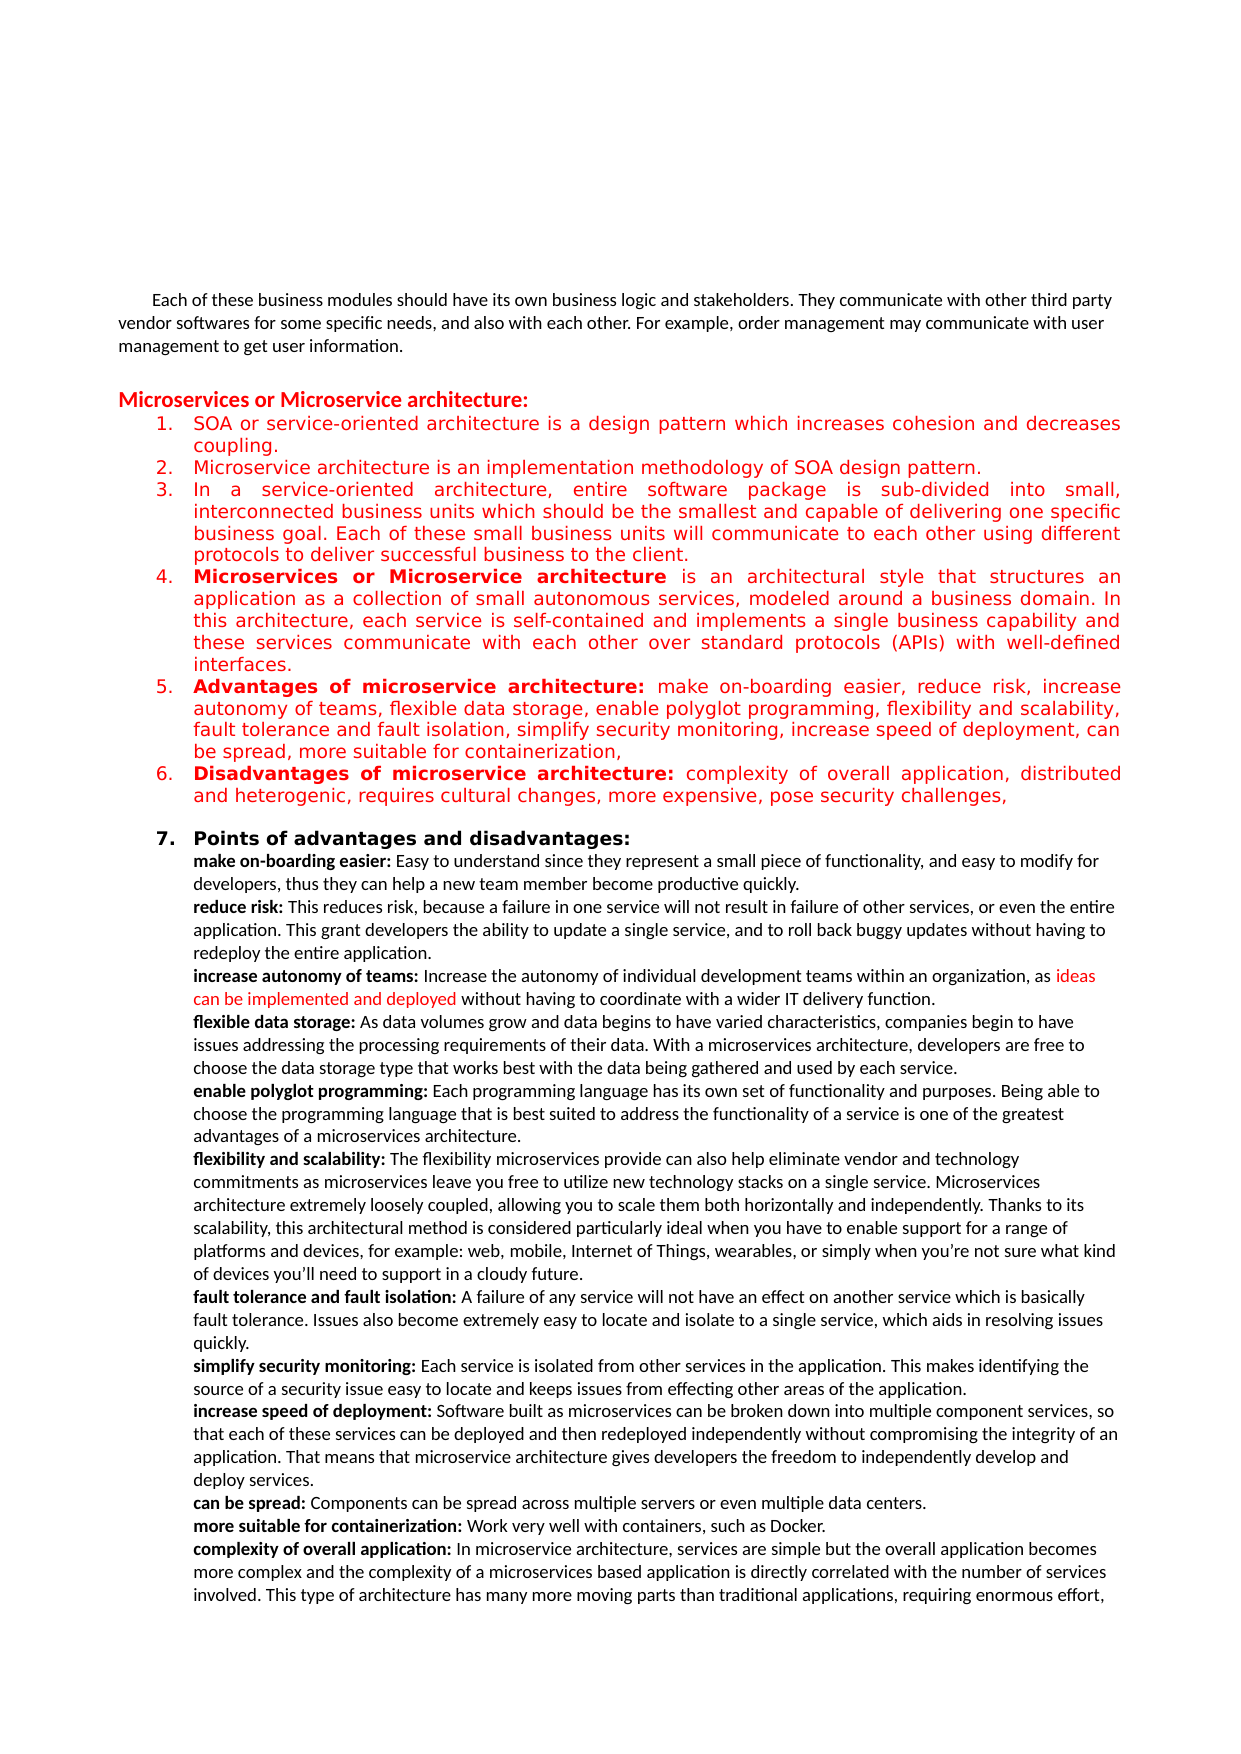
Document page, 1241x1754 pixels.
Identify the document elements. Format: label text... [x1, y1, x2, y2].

list complexity of overall application: In microservice architecture, services are simple but the overall application becomes more complex and the complexity of a microservices based application is directly correlated with the number of services involved. This type of architecture has many more moving parts than traditional applications, requiring enormous effort, [156, 1537, 1122, 1606]
list Advantages of microservice architecture: make on-boarding easier, reduce risk, increase autonomy of teams, flexible data storage, enable polyglot programming, flexibility and scalability, fault tolerance and fault isolation, simplify security monitoring, increase speed of deployment, can be spread, more suitable for containerization, [156, 676, 1122, 763]
list flexibility and scalability: The flexibility microservices provide can also help eliminate vendor and technology commitments as microservices leave you free to utilize new technology stacks on a single service. Microservices architecture extremely loosely coupled, allowing you to scale them both horizontally and independently. Thanks to its scalability, this architectural method is considered particularly ideal when you have to enable support for a range of platforms and devices, for example: web, mobile, Internet of Things, wearables, or simply when you’re not sure what kind of devices you’ll need to support in a cloudy future. [156, 1148, 1122, 1285]
list can be spread: Components can be spread across multiple servers or even multiple data centers. [156, 1491, 1122, 1514]
list increase speed of deployment: Software built as microservices can be broken down into multiple component services, so that each of these services can be deployed and then redeployed independently without compromising the integrity of an application. That means that microservice architecture gives developers the freedom to independently develop and deploy services. [156, 1400, 1122, 1491]
list Microservices or Microservice architecture is an architectural style that structures an application as a collection of small autonomous services, modeled around a business domain. In this architecture, each service is self-contained and implements a single business capability and these services communicate with each other over standard protocols (APIs) with well-defined interfaces. [156, 566, 1122, 676]
list In a service-oriented architecture, entire software package is sub-divided into small, interconnected business units which should be the smallest and capable of delivering one specific business goal. Each of these small business units will communicate to each other using different protocols to deliver successful business to the client. [156, 479, 1122, 566]
text Each of these business modules should have its own business logic and stakeholders. They communicate with other third party vendor softwares for some specific needs, and also with each other. For example, order management may communicate with user management to get user information. [118, 288, 1122, 357]
list reduce risk: This reduces risk, because a failure in one service will not result in failure of other services, or even the entire application. This grant developers the ability to update a single service, and to roll back buggy updates without having to redeploy the entire application. [156, 896, 1122, 964]
list Microservice architecture is an implementation methodology of SOA design pattern. [156, 457, 1122, 479]
list increase autonomy of teams: Increase the autonomy of individual development teams within an organization, as ideas can be implemented and deployed without having to coordinate with a wider IT delivery function. [156, 964, 1122, 1010]
list more suitable for containerization: Work very well with containers, such as Docker. [156, 1514, 1122, 1537]
text Microservices or Microservice architecture: [118, 385, 1122, 413]
list flexible data storage: As data volumes grow and data begins to have varied characteristics, companies begin to have issues addressing the processing requirements of their data. With a microservices architecture, developers are free to choose the data storage type that works best with the data being gathered and used by each service. [156, 1010, 1122, 1079]
list Disadvantages of microservice architecture: complexity of overall application, distributed and heterogenic, requires cultural changes, more expensive, pose security challenges, [156, 763, 1122, 807]
list Points of advantages and disadvantages: [156, 828, 1122, 850]
list enable polyglot programming: Each programming language has its own set of functionality and purposes. Being able to choose the programming language that is best suited to address the functionality of a service is one of the greatest advantages of a microservices architecture. [156, 1079, 1122, 1148]
list simplify security monitoring: Each service is isolated from other services in the application. This makes identifying the source of a security issue easy to locate and keeps issues from effecting other areas of the application. [156, 1354, 1122, 1400]
list SOA or service-oriented architecture is a design pattern which increases cohesion and decreases coupling. [156, 413, 1122, 457]
list fault tolerance and fault isolation: A failure of any service will not have an effect on another service which is basically fault tolerance. Issues also become extremely easy to locate and isolate to a single service, which aids in resolving issues quickly. [156, 1285, 1122, 1354]
list make on-boarding easier: Easy to understand since they represent a small piece of functionality, and easy to modify for developers, thus they can help a new team member become productive quickly. [156, 850, 1122, 896]
